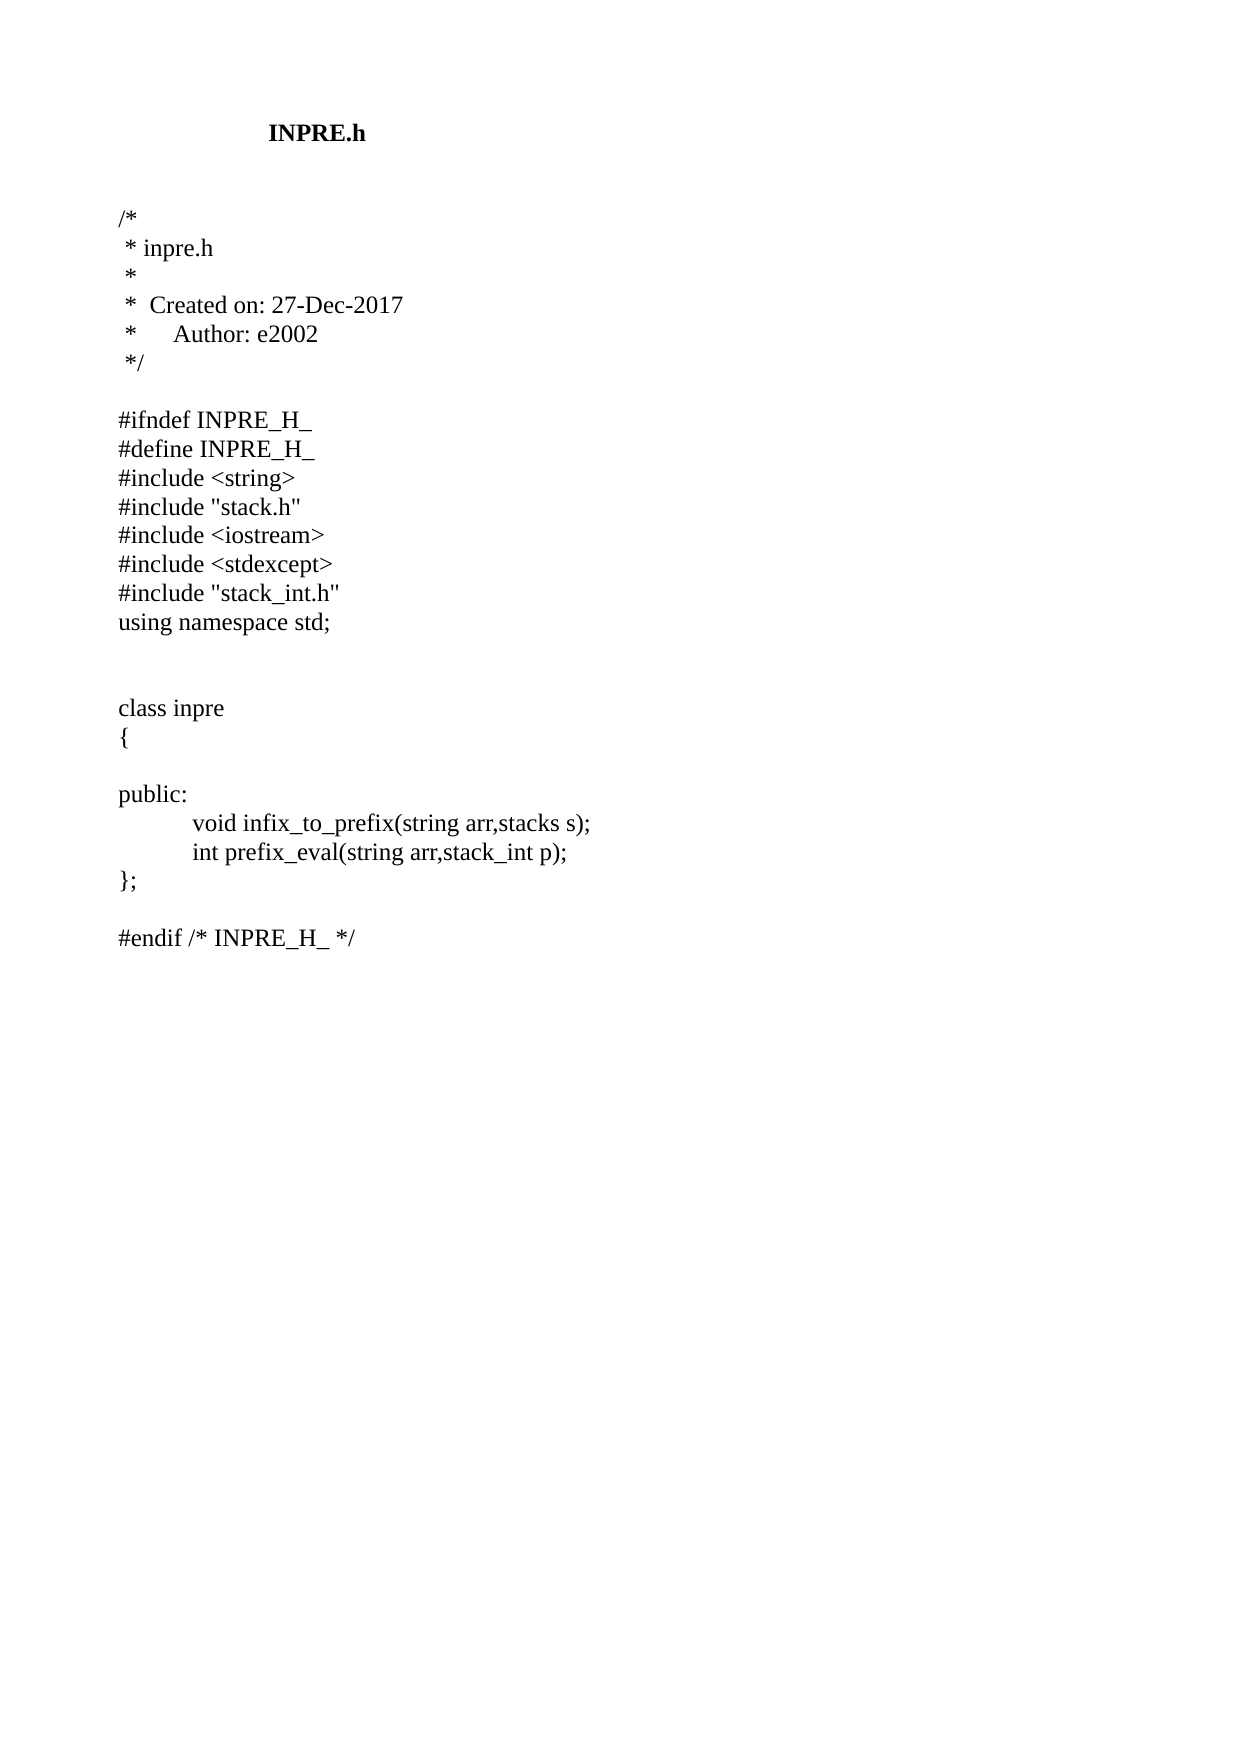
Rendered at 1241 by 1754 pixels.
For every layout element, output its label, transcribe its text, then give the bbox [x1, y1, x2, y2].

text /* [118, 204, 1122, 233]
text #include <string> [118, 463, 1122, 492]
text #include <iostream> [118, 521, 1122, 549]
text #include "stack_int.h" [118, 578, 1122, 607]
text INPRE.h [118, 118, 1122, 147]
text * Author: e2002 [118, 319, 1122, 348]
text public: [118, 779, 1122, 808]
text void infix_to_prefix(string arr,stacks s); [118, 808, 1122, 837]
text int prefix_eval(string arr,stack_int p); [118, 837, 1122, 866]
text * inpre.h [118, 233, 1122, 262]
text #define INPRE_H_ [118, 434, 1122, 463]
text #endif /* INPRE_H_ */ [118, 923, 1122, 952]
text class inpre [118, 693, 1122, 722]
text #ifndef INPRE_H_ [118, 406, 1122, 434]
text }; [118, 866, 1122, 894]
text * Created on: 27-Dec-2017 [118, 291, 1122, 319]
text #include "stack.h" [118, 492, 1122, 521]
text using namespace std; [118, 607, 1122, 636]
text */ [118, 348, 1122, 377]
text * [118, 262, 1122, 291]
text { [118, 722, 1122, 751]
text #include <stdexcept> [118, 549, 1122, 578]
